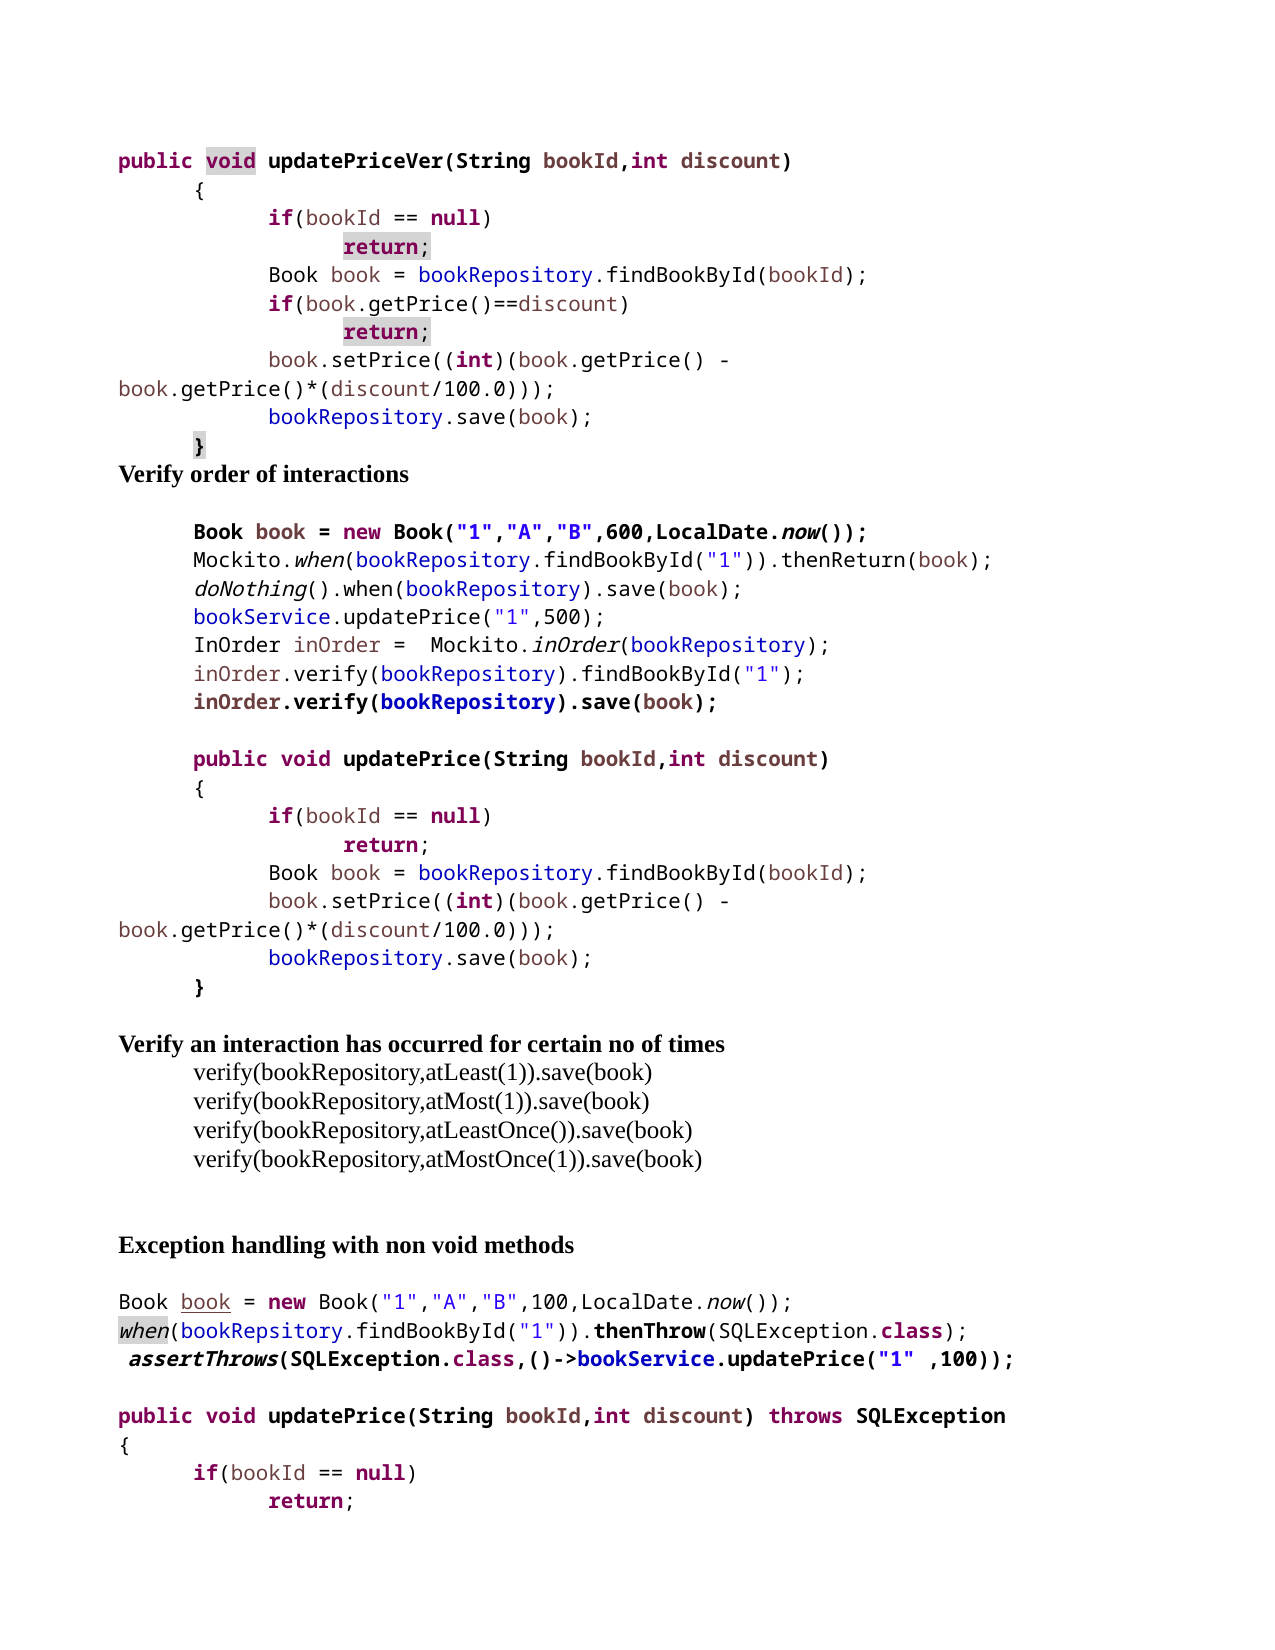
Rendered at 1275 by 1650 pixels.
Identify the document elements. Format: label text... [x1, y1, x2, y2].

text } [118, 431, 1157, 459]
text } [118, 972, 1157, 1000]
text bookService.updatePrice("1",500); [118, 602, 1157, 631]
text bookRepository.save(book); [118, 943, 1157, 972]
text { [118, 773, 1157, 801]
text if(bookId == null) [118, 801, 1157, 830]
text bookRepository.save(book); [118, 402, 1157, 431]
text when(bookRepsitory.findBookById("1")).thenThrow(SQLException.class); [118, 1316, 1157, 1344]
text return; [118, 830, 1157, 858]
text public void updatePriceVer(String bookId,int discount) [118, 147, 1157, 175]
text inOrder.verify(bookRepository).save(book); [118, 687, 1157, 716]
text return; [118, 317, 1157, 346]
text assertThrows(SQLException.class,()->bookService.updatePrice("1" ,100)); [118, 1344, 1157, 1373]
text Book book = new Book("1","A","B",100,LocalDate.now()); [118, 1287, 1157, 1316]
text Book book = bookRepository.findBookById(bookId); [118, 858, 1157, 887]
text Exception handling with non void methods [118, 1230, 1157, 1259]
text Mockito.when(bookRepository.findBookById("1")).thenReturn(book); [118, 545, 1157, 574]
text Book book = new Book("1","A","B",600,LocalDate.now()); [118, 517, 1157, 545]
text inOrder.verify(bookRepository).findBookById("1"); [118, 659, 1157, 687]
text verify(bookRepository,atLeastOnce()).save(book) [118, 1115, 1157, 1144]
text return; [118, 232, 1157, 260]
text public void updatePrice(String bookId,int discount) throws SQLException [118, 1401, 1157, 1430]
text { [118, 175, 1157, 203]
text Book book = bookRepository.findBookById(bookId); [118, 260, 1157, 289]
text verify(bookRepository,atLeast(1)).save(book) [118, 1057, 1157, 1086]
text if(book.getPrice()==discount) [118, 289, 1157, 317]
text book.setPrice((int)(book.getPrice() - book.getPrice()*(discount/100.0))); [118, 346, 1157, 402]
text return; [118, 1487, 1157, 1515]
text verify(bookRepository,atMostOnce(1)).save(book) [118, 1144, 1157, 1172]
text book.setPrice((int)(book.getPrice() - book.getPrice()*(discount/100.0))); [118, 887, 1157, 943]
text if(bookId == null) [118, 1458, 1157, 1487]
text Verify order of interactions [118, 459, 1157, 488]
text if(bookId == null) [118, 203, 1157, 232]
text { [118, 1430, 1157, 1458]
text verify(bookRepository,atMost(1)).save(book) [118, 1086, 1157, 1115]
text doNothing().when(bookRepository).save(book); [118, 574, 1157, 602]
text public void updatePrice(String bookId,int discount) [118, 744, 1157, 773]
text InOrder inOrder = Mockito.inOrder(bookRepository); [118, 631, 1157, 659]
text Verify an interaction has occurred for certain no of times [118, 1029, 1157, 1057]
